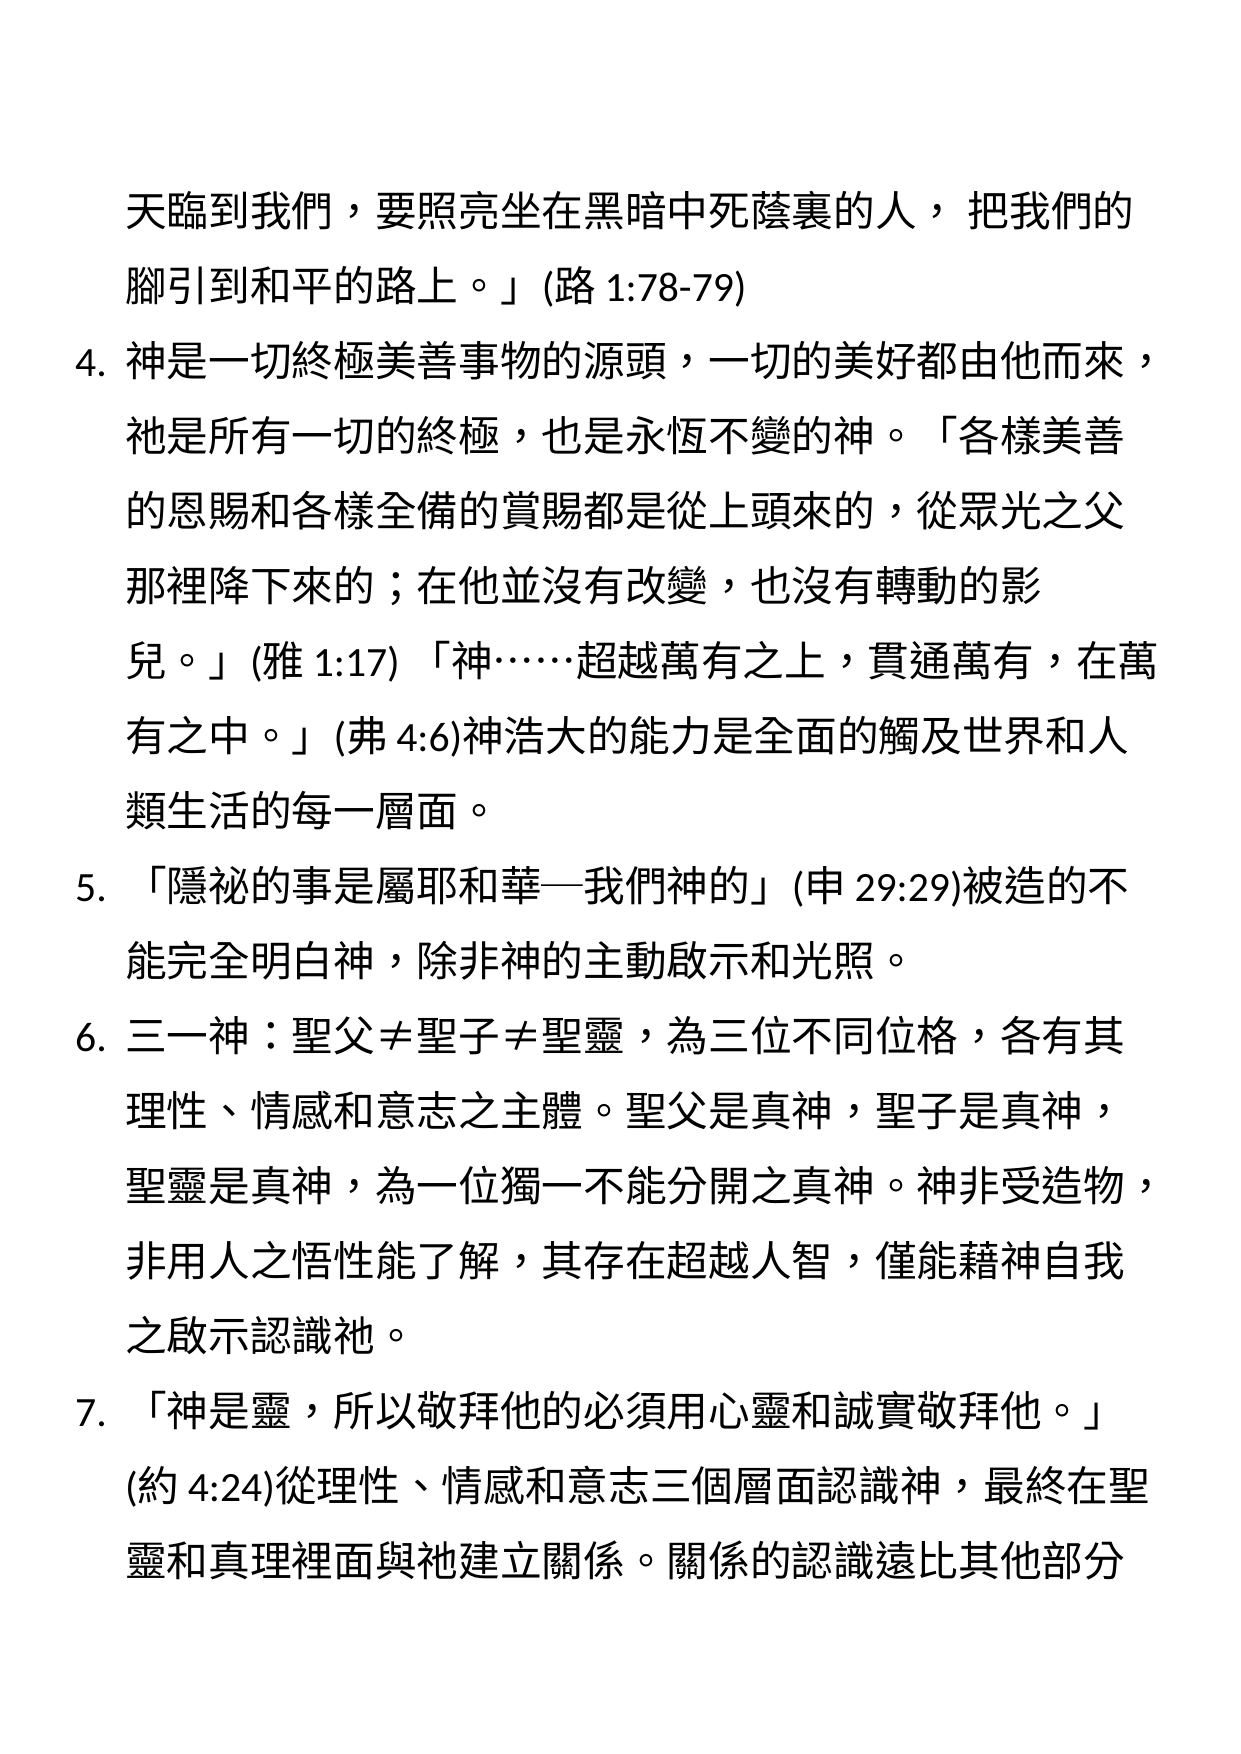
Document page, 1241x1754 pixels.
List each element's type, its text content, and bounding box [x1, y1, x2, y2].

list 「隱祕的事是屬耶和華─我們神的」(申29:29)被造的不能完全明白神，除非神的主動啟示和光照。 [75, 839, 1166, 989]
list 「神是靈，所以敬拜他的必須用心靈和誠實敬拜他。」(約4:24)從理性、情感和意志三個層面認識神，最終在聖靈和真理裡面與祂建立關係。關係的認識遠比其他部分 [75, 1364, 1166, 1589]
list 天臨到我們，要照亮坐在黑暗中死蔭裏的人， 把我們的腳引到和平的路上。」(路1:78-79) [75, 164, 1166, 314]
list 神是一切終極美善事物的源頭，一切的美好都由他而來，祂是所有一切的終極，也是永恆不變的神。「各樣美善的恩賜和各樣全備的賞賜都是從上頭來的，從眾光之父那裡降下來的；在他並沒有改變，也沒有轉動的影兒。」(雅1:17) 「神……超越萬有之上，貫通萬有，在萬有之中。」(弗4:6)神浩大的能力是全面的觸及世界和人類生活的每一層面。 [75, 314, 1166, 839]
list 三一神：聖父≠聖子≠聖靈，為三位不同位格，各有其理性、情感和意志之主體。聖父是真神，聖子是真神，聖靈是真神，為一位獨一不能分開之真神。神非受造物，非用人之悟性能了解，其存在超越人智，僅能藉神自我之啟示認識祂。 [75, 989, 1166, 1364]
